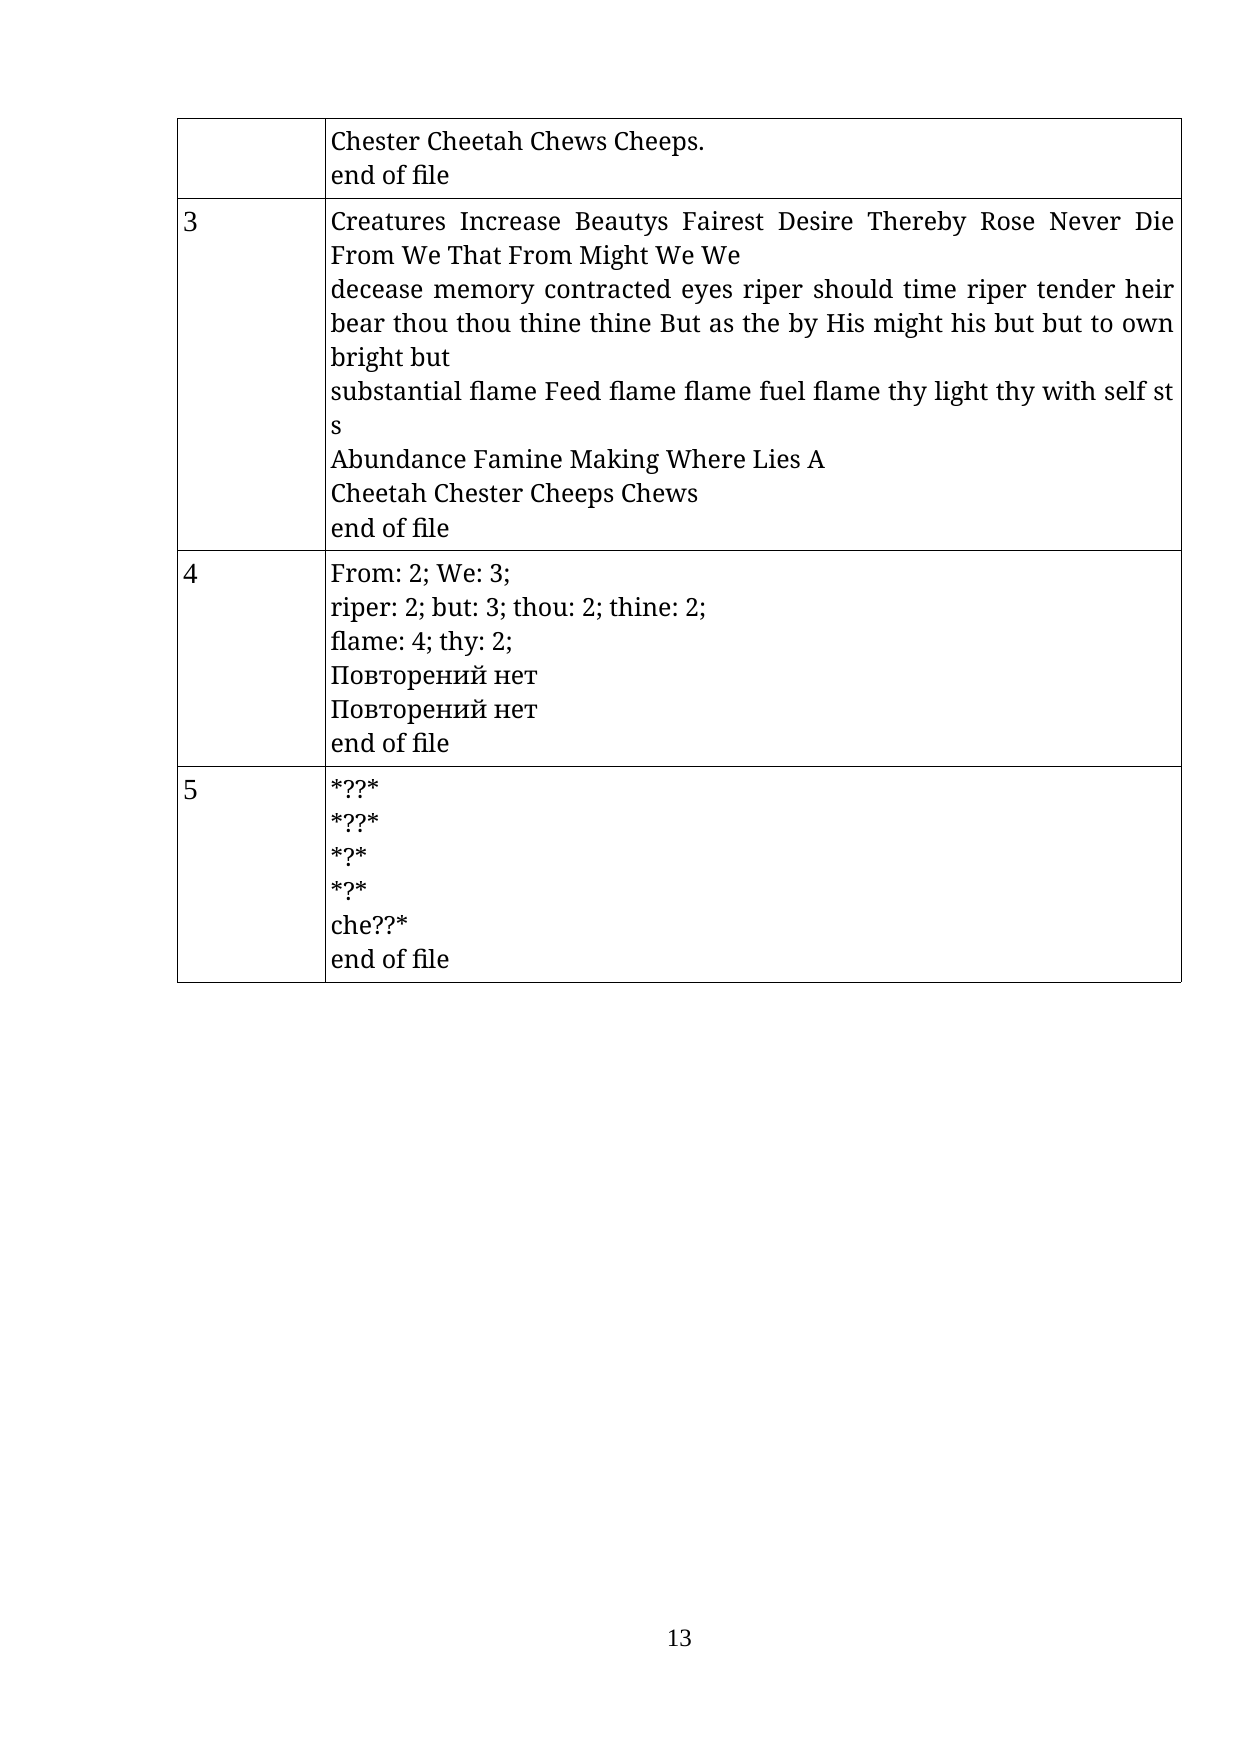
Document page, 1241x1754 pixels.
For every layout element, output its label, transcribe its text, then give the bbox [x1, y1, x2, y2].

table_header [178, 119, 325, 198]
table_cell 5 [178, 767, 325, 982]
table_cell 4 [178, 551, 325, 766]
table_cell Creatures Increase Beautys Fairest Desire Thereby Rose Never Die From We That From Might We We decease memory contracted eyes riper should time riper tender heir bear thou thou thine thine But as the by His might his but but to own bright but substantial flame Feed flame flame fuel flame thy light thy with self st s Abundance Famine Making Where Lies A Cheetah Chester Cheeps Chews end of file [326, 199, 1181, 550]
table_cell From: 2; We: 3; riper: 2; but: 3; thou: 2; thine: 2; flame: 4; thy: 2; Повторений нет Повторений нет end of file [326, 551, 1181, 766]
table_header Chester Cheetah Chews Cheeps. end of file [326, 119, 1181, 198]
table_cell *??* *??* *?* *?* che??* end of file [326, 767, 1181, 982]
table_cell 3 [178, 199, 325, 550]
